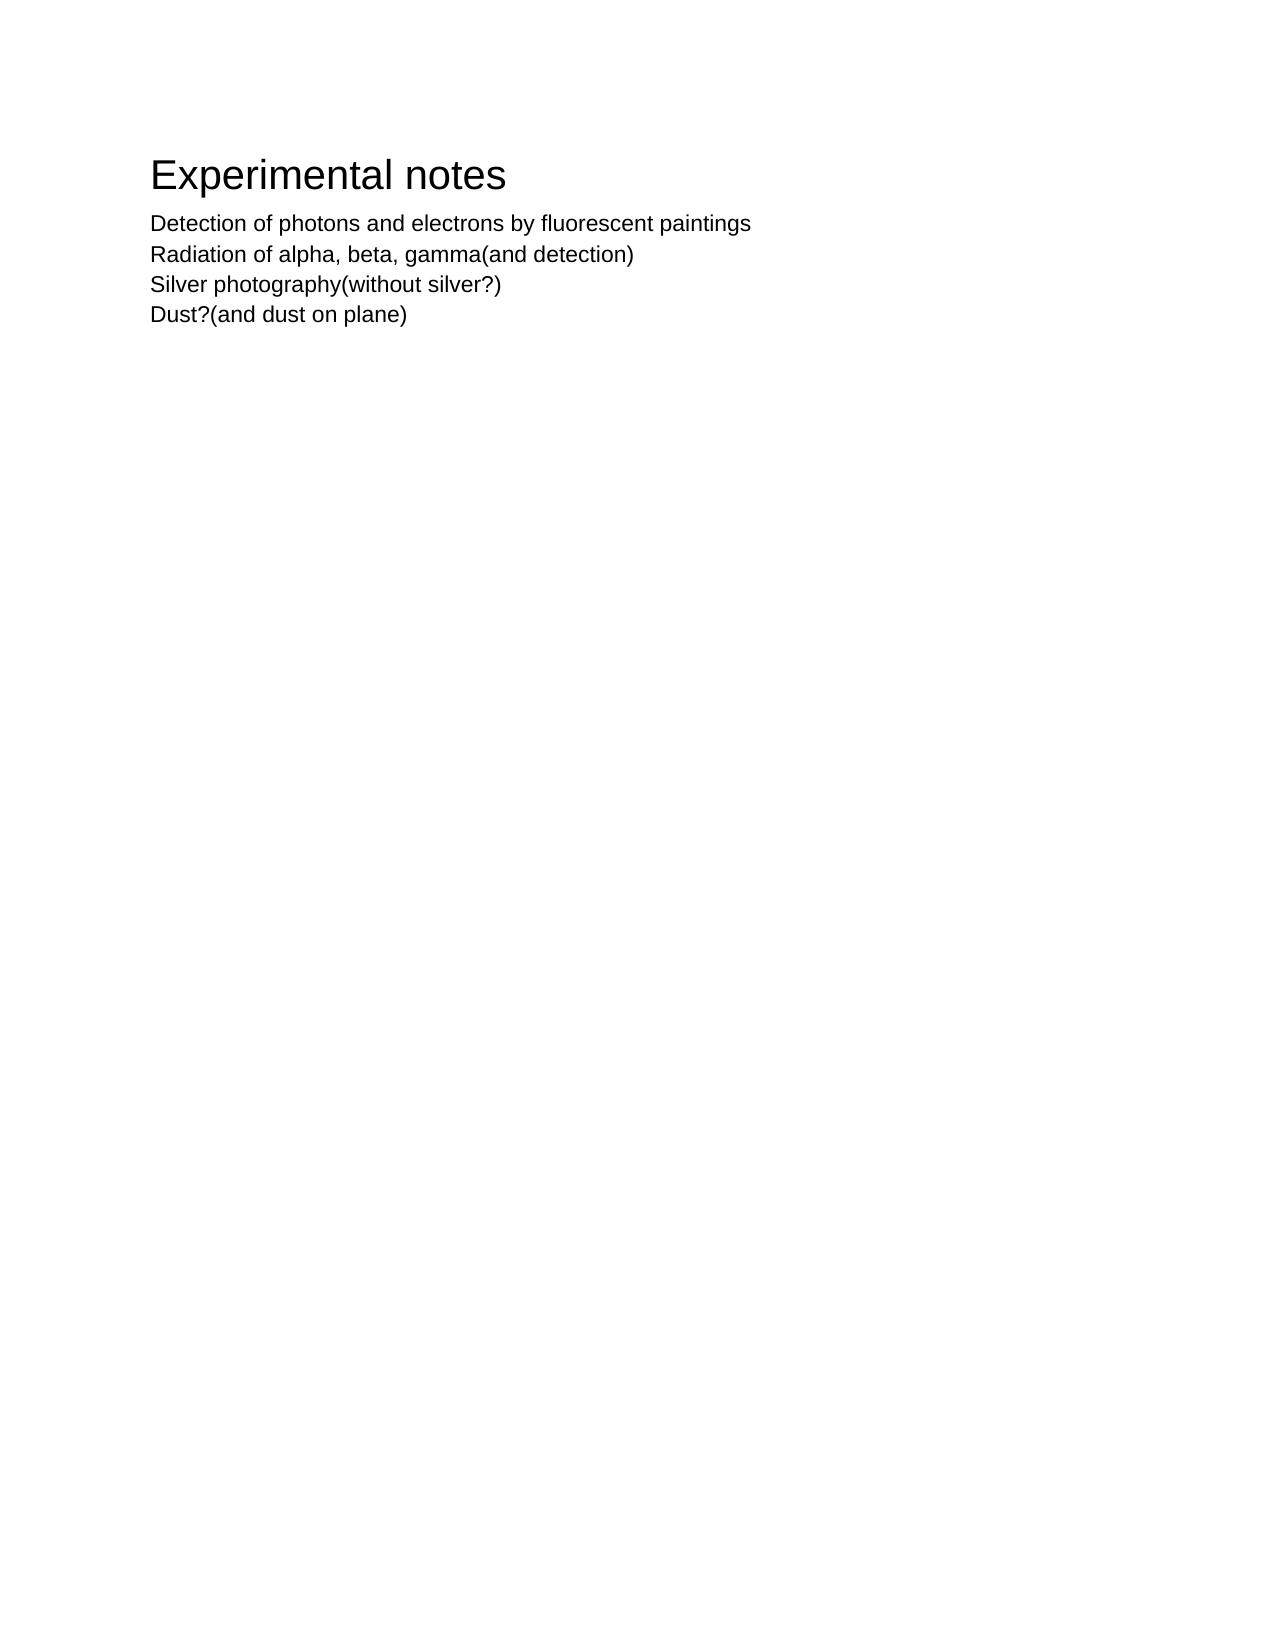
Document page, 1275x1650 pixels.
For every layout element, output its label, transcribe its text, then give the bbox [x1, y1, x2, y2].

text Radiation of alpha, beta, gamma(and detection) [150, 241, 1125, 267]
text Detection of photons and electrons by fluorescent paintings [150, 210, 1125, 237]
subtitle Experimental notes [150, 150, 1125, 198]
text Dust?(and dust on plane) [150, 301, 1125, 327]
text Silver photography(without silver?) [150, 271, 1125, 297]
